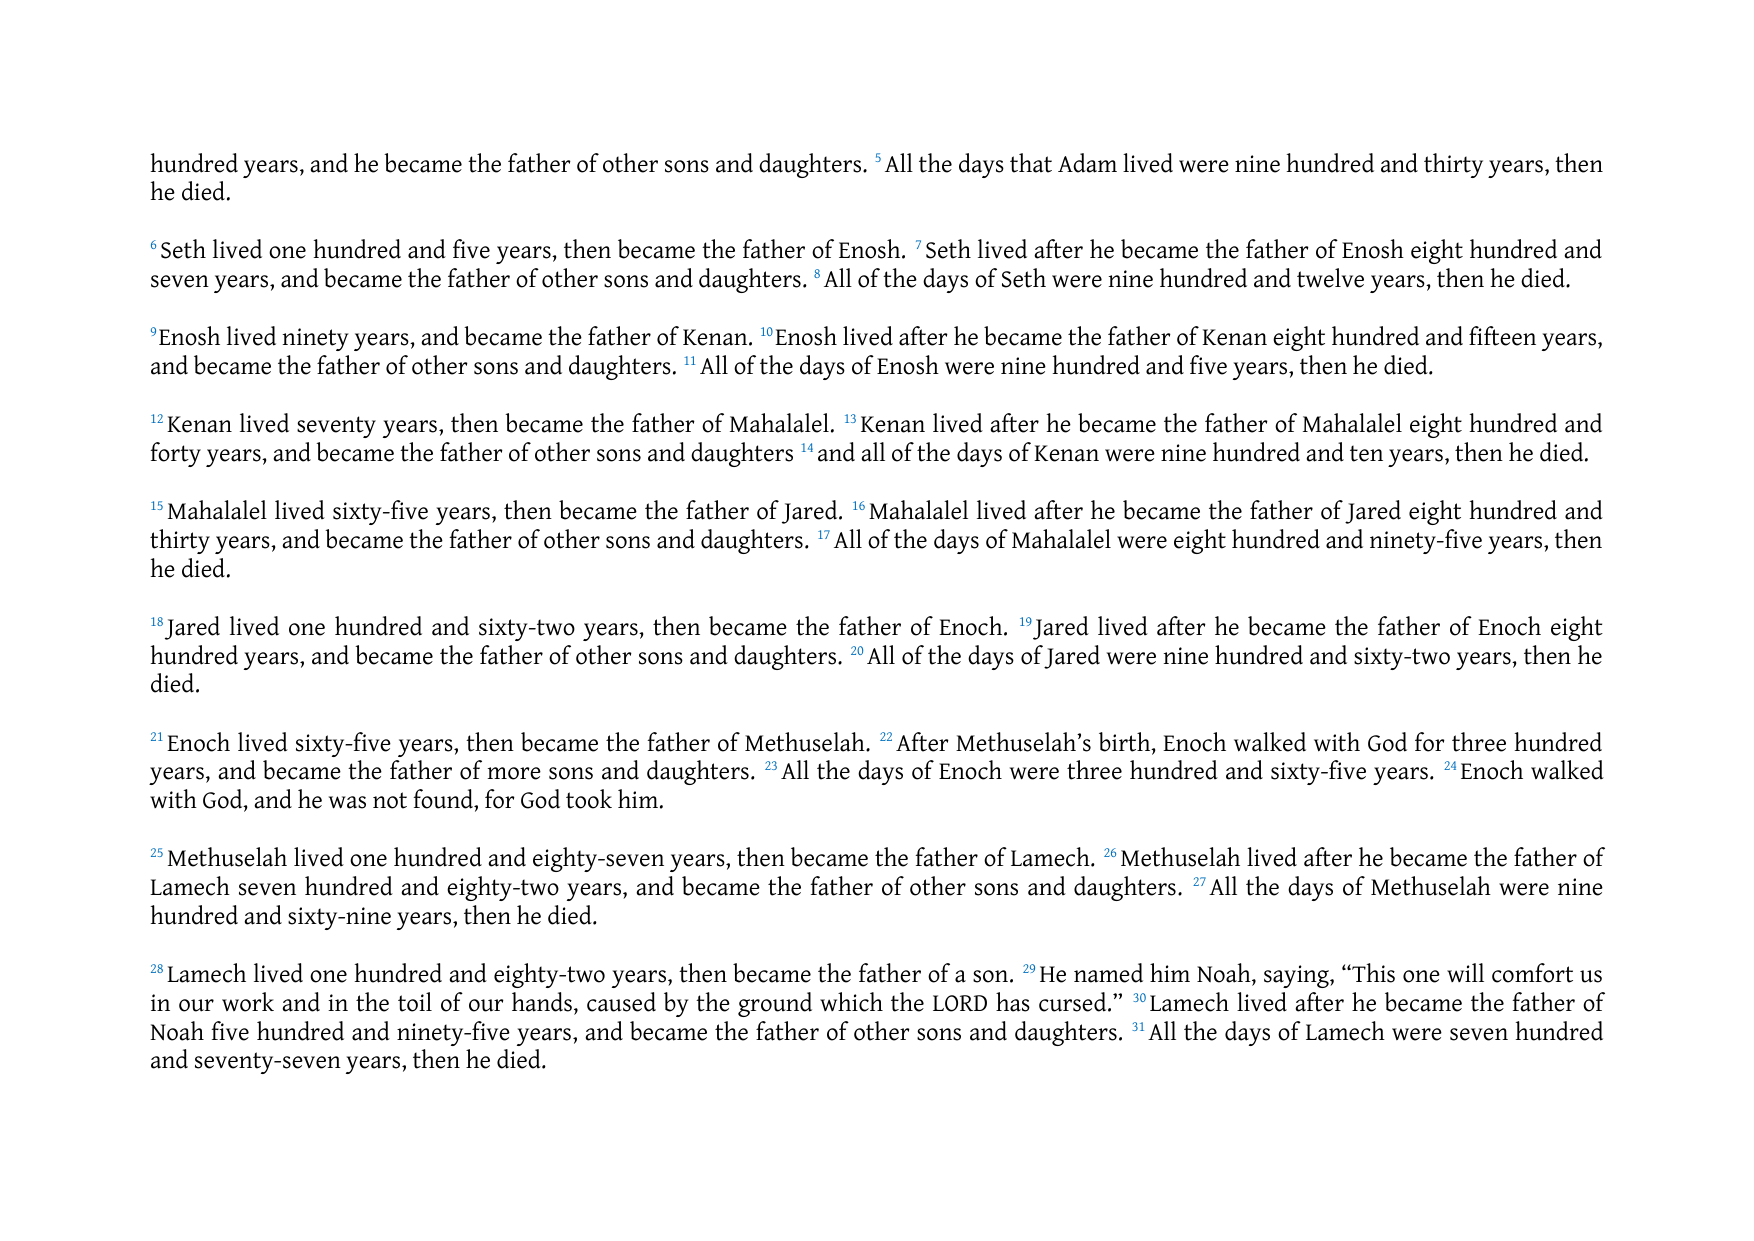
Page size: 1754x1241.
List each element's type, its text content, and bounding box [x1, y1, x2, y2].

text 21 Enoch lived sixty-five years, then became the father of Methuselah. 22 After Methuselah’s birth, Enoch walked with God for three hundred years, and became the father of more sons and daughters. 23 All the days of Enoch were three hundred and sixty-five years. 24 Enoch walked with God, and he was not found, for God took him. [150, 729, 1604, 816]
text 25 Methuselah lived one hundred and eighty-seven years, then became the father of Lamech. 26 Methuselah lived after he became the father of Lamech seven hundred and eighty-two years, and became the father of other sons and daughters. 27 All the days of Methuselah were nine hundred and sixty-nine years, then he died. [150, 845, 1604, 931]
text hundred years, and he became the father of other sons and daughters. 5 All the days that Adam lived were nine hundred and thirty years, then he died. [150, 150, 1604, 208]
text 28 Lamech lived one hundred and eighty-two years, then became the father of a son. 29 He named him Noah, saying, “This one will comfort us in our work and in the toil of our hands, caused by the ground which the LORD has cursed.” 30 Lamech lived after he became the father of Noah five hundred and ninety-five years, and became the father of other sons and daughters. 31 All the days of Lamech were seven hundred and seventy-seven years, then he died. [150, 960, 1604, 1076]
text 12 Kenan lived seventy years, then became the father of Mahalalel. 13 Kenan lived after he became the father of Mahalalel eight hundred and forty years, and became the father of other sons and daughters 14 and all of the days of Kenan were nine hundred and ten years, then he died. [150, 411, 1604, 468]
text 18 Jared lived one hundred and sixty-two years, then became the father of Enoch. 19 Jared lived after he became the father of Enoch eight hundred years, and became the father of other sons and daughters. 20 All of the days of Jared were nine hundred and sixty-two years, then he died. [150, 613, 1604, 700]
text 6 Seth lived one hundred and five years, then became the father of Enosh. 7 Seth lived after he became the father of Enosh eight hundred and seven years, and became the father of other sons and daughters. 8 All of the days of Seth were nine hundred and twelve years, then he died. [150, 237, 1604, 294]
text 9 Enosh lived ninety years, and became the father of Kenan. 10 Enosh lived after he became the father of Kenan eight hundred and fifteen years, and became the father of other sons and daughters. 11 All of the days of Enosh were nine hundred and five years, then he died. [150, 324, 1604, 381]
text 15 Mahalalel lived sixty-five years, then became the father of Jared. 16 Mahalalel lived after he became the father of Jared eight hundred and thirty years, and became the father of other sons and daughters. 17 All of the days of Mahalalel were eight hundred and ninety-five years, then he died. [150, 497, 1604, 584]
